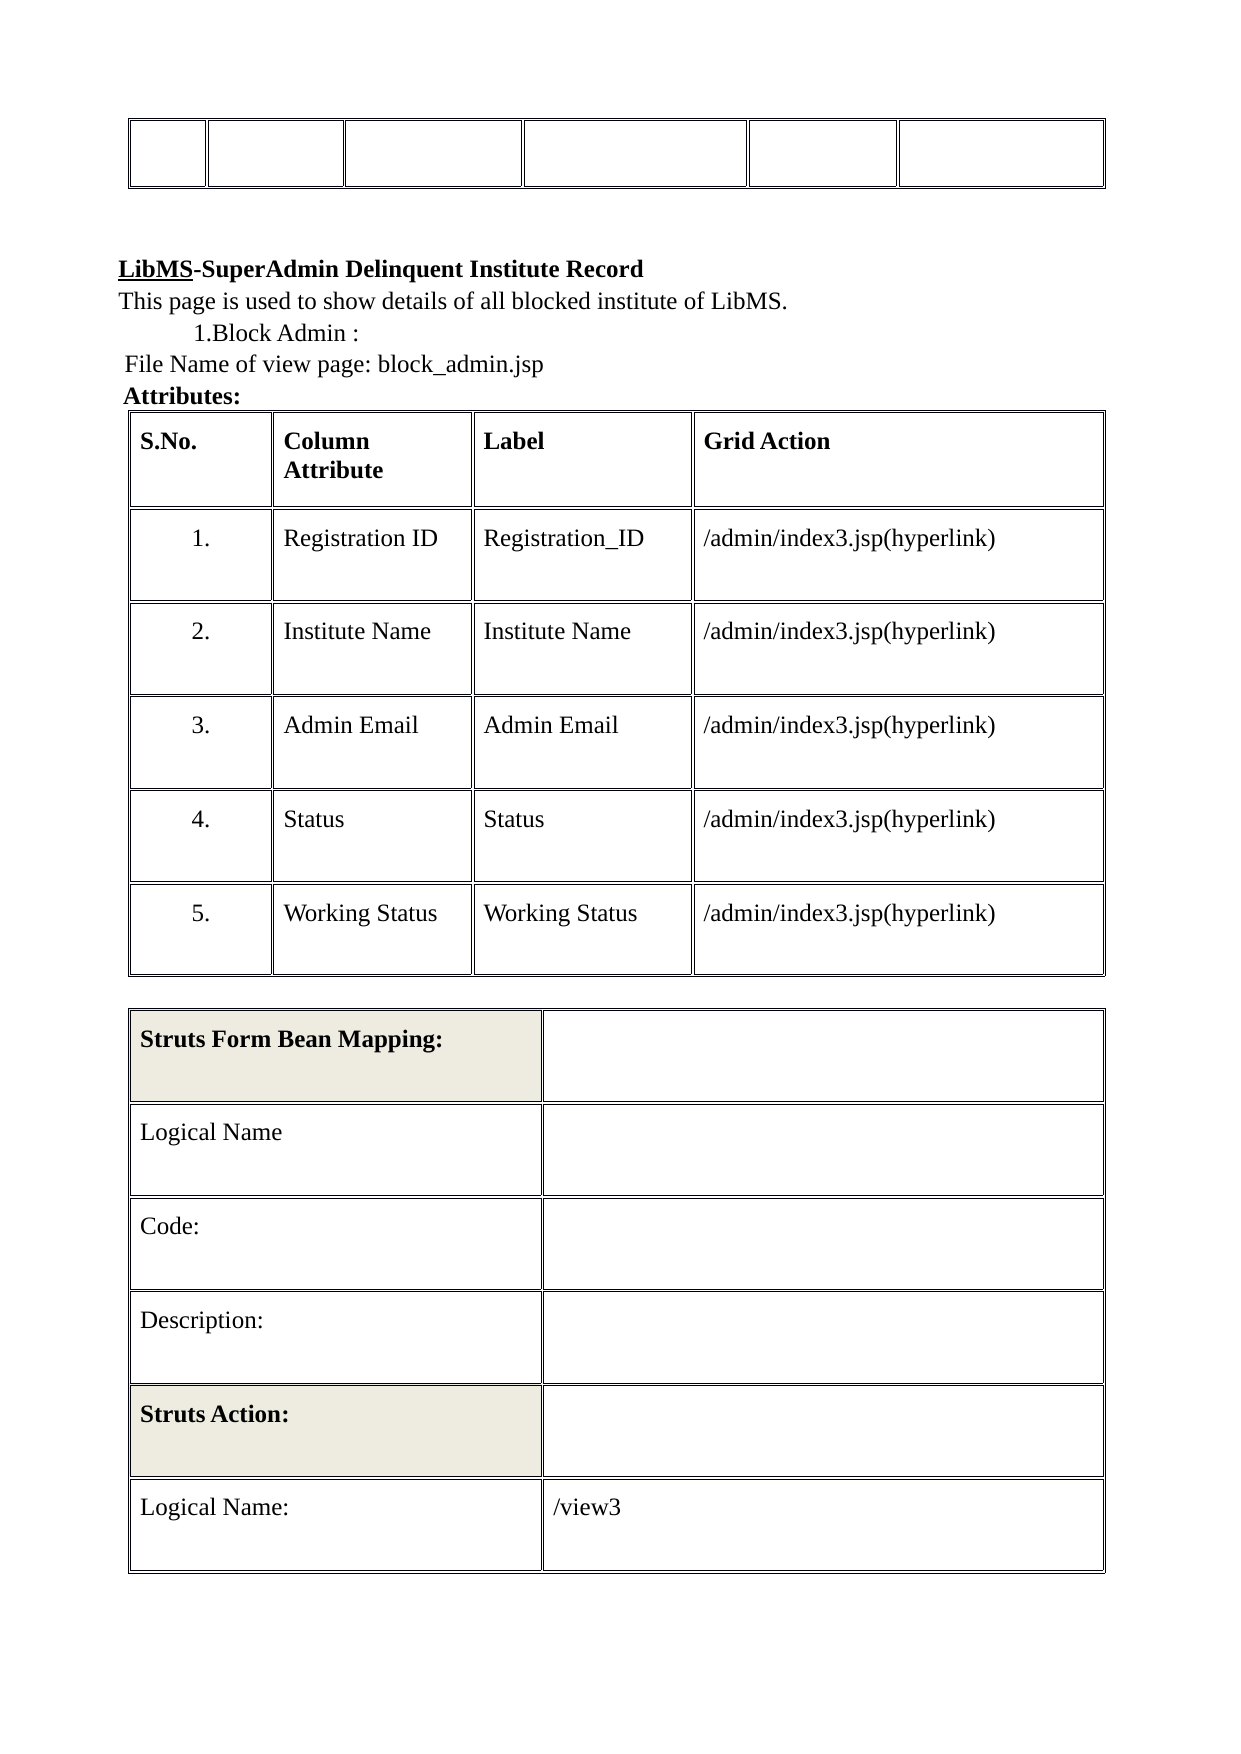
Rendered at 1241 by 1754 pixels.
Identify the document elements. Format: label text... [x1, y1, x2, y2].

table_cell Status [274, 791, 471, 881]
table_cell Admin Email [274, 697, 471, 788]
table_cell /view3 [544, 1480, 1103, 1570]
text File Name of view page: block_admin.jsp [118, 349, 1122, 378]
table_header [544, 1011, 1103, 1101]
table_cell Registration ID [274, 510, 471, 600]
table_cell 1. [131, 510, 271, 600]
table_cell 5. [131, 885, 271, 974]
text 1.Block Admin : [193, 318, 1122, 347]
table_cell 3. [131, 697, 271, 788]
text LibMS-SuperAdmin Delinquent Institute Record [118, 254, 1122, 283]
table_cell Logical Name: [131, 1480, 541, 1570]
table_cell 2. [131, 604, 271, 694]
table_header Column Attribute [274, 413, 471, 506]
table_header Grid Action [695, 413, 1103, 506]
table_cell Institute Name [274, 604, 471, 694]
table_cell Registration_ID [475, 510, 691, 600]
table_cell Working Status [475, 885, 691, 974]
table_cell Logical Name [131, 1105, 541, 1195]
table_cell [131, 121, 205, 186]
text This page is used to show details of all blocked institute of LibMS. [118, 286, 1122, 315]
table_cell [209, 121, 343, 186]
table_cell [525, 121, 746, 186]
table_cell Institute Name [475, 604, 691, 694]
table_cell [544, 1386, 1103, 1476]
table_cell /admin/index3.jsp(hyperlink) [695, 697, 1103, 788]
table_cell /admin/index3.jsp(hyperlink) [695, 604, 1103, 694]
table_header Label [475, 413, 691, 506]
table_cell /admin/index3.jsp(hyperlink) [695, 510, 1103, 600]
table_cell Description: [131, 1292, 541, 1383]
table_cell Struts Action: [131, 1386, 541, 1476]
table_cell [346, 121, 521, 186]
table_cell [750, 121, 896, 186]
table_cell [544, 1292, 1103, 1383]
table_cell Status [475, 791, 691, 881]
table_cell /admin/index3.jsp(hyperlink) [695, 791, 1103, 881]
table_cell Code: [131, 1199, 541, 1289]
table_cell [544, 1105, 1103, 1195]
table_cell [544, 1199, 1103, 1289]
table_cell Admin Email [475, 697, 691, 788]
table_cell 4. [131, 791, 271, 881]
text Attributes: [118, 381, 1122, 410]
table_cell Working Status [274, 885, 471, 974]
table_header Struts Form Bean Mapping: [131, 1011, 541, 1101]
table_header S.No. [131, 413, 271, 506]
table_cell /admin/index3.jsp(hyperlink) [695, 885, 1103, 974]
table_cell [900, 121, 1103, 186]
